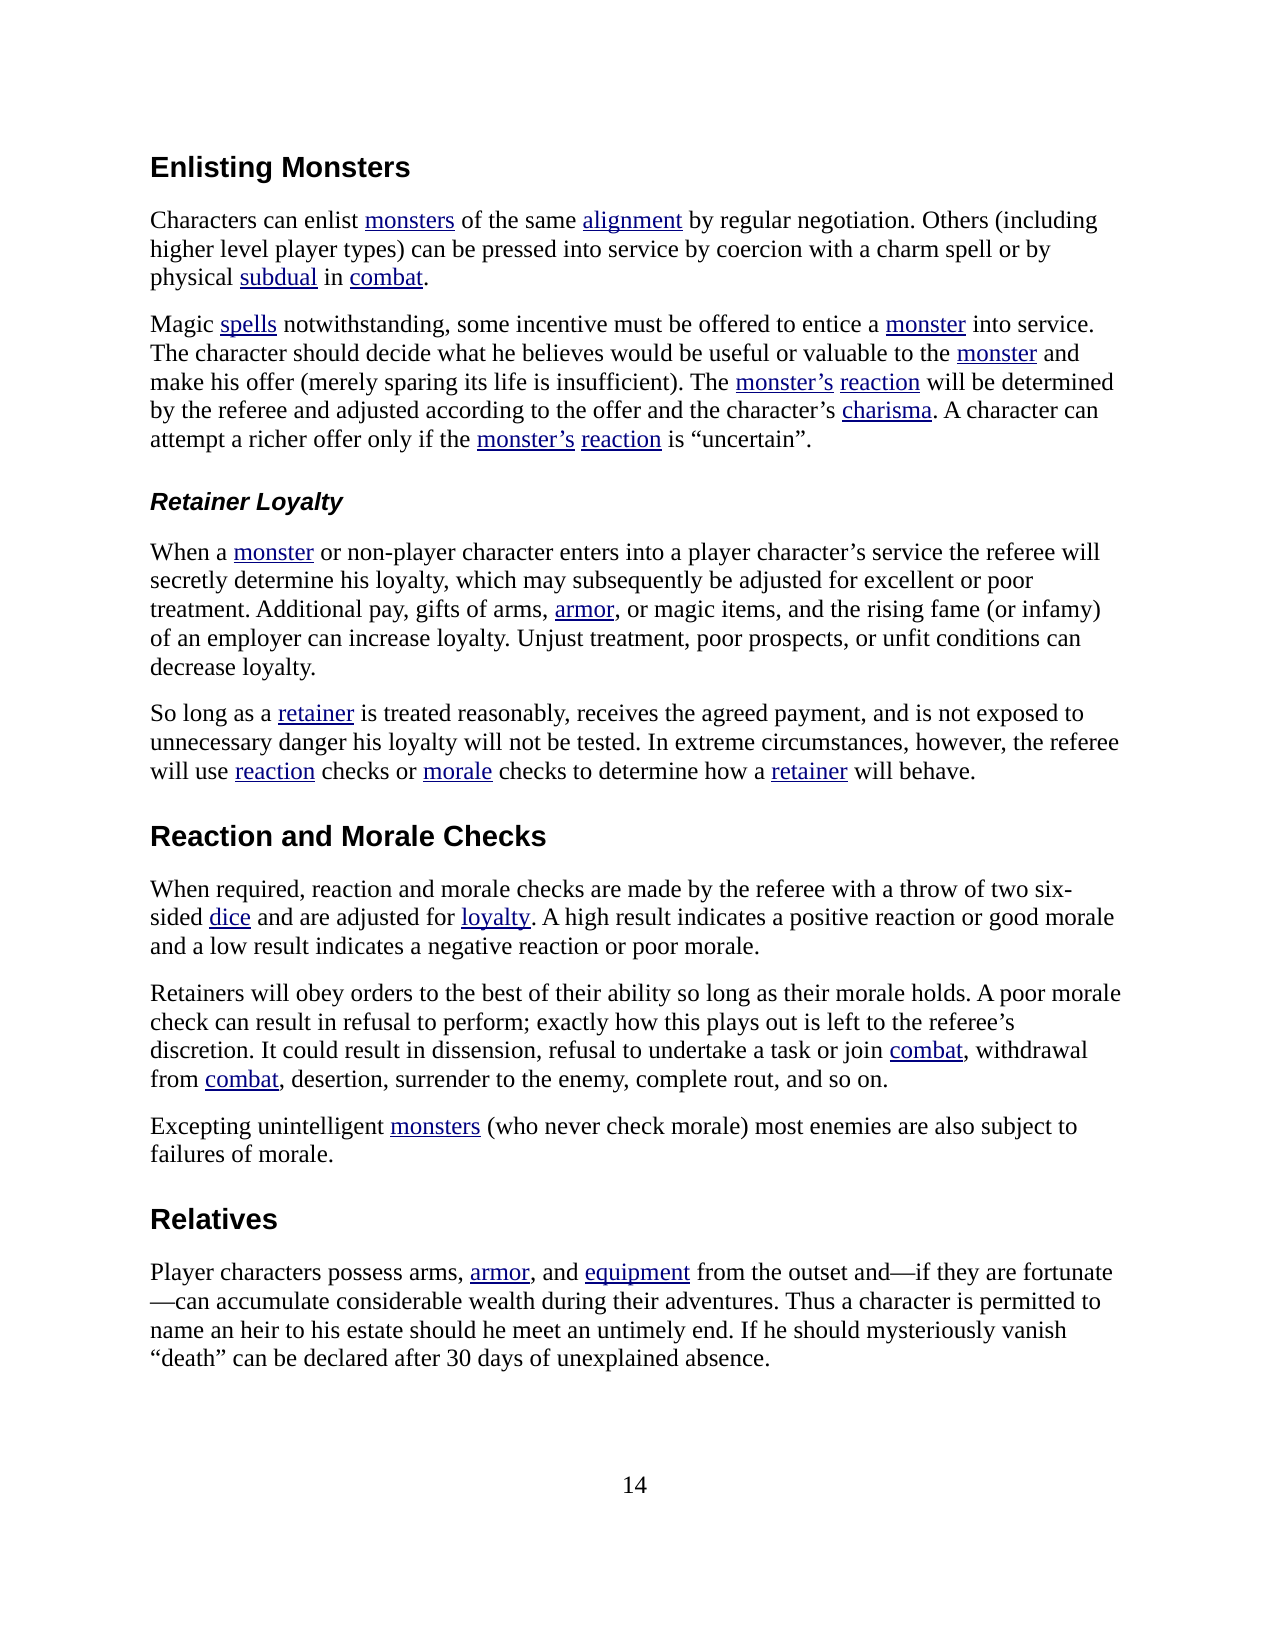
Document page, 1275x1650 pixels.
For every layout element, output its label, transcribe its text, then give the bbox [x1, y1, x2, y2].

subtitle Relatives [150, 1202, 1125, 1236]
subtitle Retainer Loyalty [150, 487, 1125, 515]
subtitle Enlisting Monsters [150, 150, 1125, 183]
text Player characters possess arms, armor, and equipment from the outset and—if they are fortunate—can accumulate considerable wealth during their adventures. Thus a character is permitted to name an heir to his estate should he meet an untimely end. If he should mysteriously vanish “death” can be declared after 30 days of unexplained absence. [150, 1257, 1125, 1372]
text Magic spells notwithstanding, some incentive must be offered to entice a monster into service. The character should decide what he believes would be useful or valuable to the monster and make his offer (merely sparing its life is insufficient). The monster’s reaction will be determined by the referee and adjusted according to the offer and the character’s charisma. A character can attempt a richer offer only if the monster’s reaction is “uncertain”. [150, 309, 1125, 453]
text Excepting unintelligent monsters (who never check morale) most enemies are also subject to failures of morale. [150, 1111, 1125, 1168]
text When required, reaction and morale checks are made by the referee with a throw of two six-sided dice and are adjusted for loyalty. A high result indicates a positive reaction or good morale and a low result indicates a negative reaction or poor morale. [150, 874, 1125, 960]
text When a monster or non-player character enters into a player character’s service the referee will secretly determine his loyalty, which may subsequently be adjusted for excellent or poor treatment. Additional pay, gifts of arms, armor, or magic items, and the rising fame (or infamy) of an employer can increase loyalty. Unjust treatment, poor prospects, or unfit conditions can decrease loyalty. [150, 537, 1125, 681]
text So long as a retainer is treated reasonably, receives the agreed payment, and is not exposed to unnecessary danger his loyalty will not be tested. In extreme circumstances, however, the referee will use reaction checks or morale checks to determine how a retainer will behave. [150, 698, 1125, 785]
text Retainers will obey orders to the best of their ability so long as their morale holds. A poor morale check can result in refusal to perform; exactly how this plays out is left to the referee’s discretion. It could result in dissension, refusal to undertake a task or join combat, withdrawal from combat, desertion, surrender to the enemy, complete rout, and so on. [150, 978, 1125, 1093]
subtitle Reaction and Morale Checks [150, 819, 1125, 852]
text Characters can enlist monsters of the same alignment by regular negotiation. Others (including higher level player types) can be pressed into service by coercion with a charm spell or by physical subdual in combat. [150, 205, 1125, 291]
